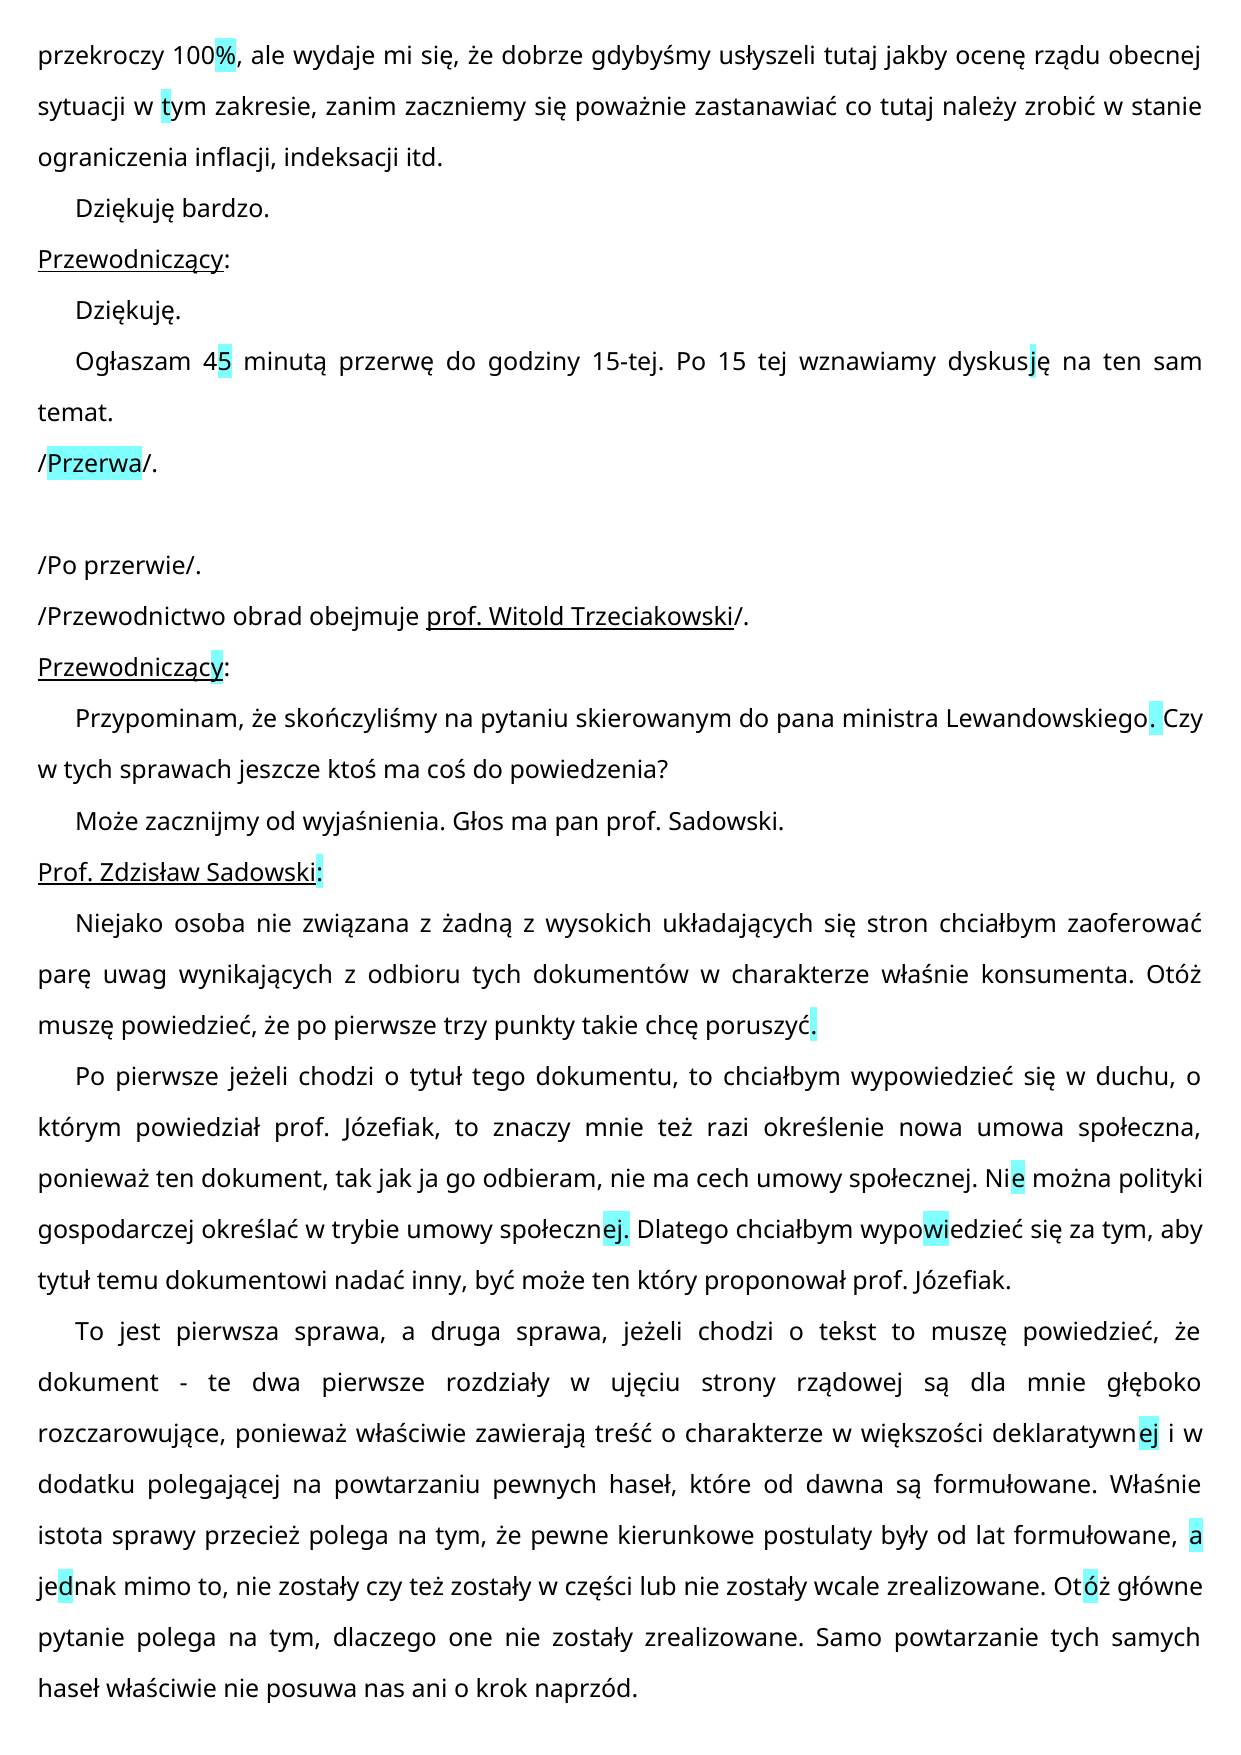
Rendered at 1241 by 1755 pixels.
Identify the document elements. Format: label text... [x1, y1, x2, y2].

text Przypominam, że skończyliśmy na pytaniu skierowanym do pana ministra Lewandowskiego. Czy w tych sprawach jeszcze ktoś ma coś do powiedzenia? [37, 701, 1203, 786]
text Ogłaszam 45 minutą przerwę do godziny 15-tej. Po 15 tej wznawiamy dyskusję na ten sam temat. [37, 344, 1203, 429]
text Dziękuję bardzo. [37, 191, 1203, 225]
text Prof. Zdzisław Sadowski: [37, 854, 1203, 888]
text /Przewodnictwo obrad obejmuje prof. Witold Trzeciakowski/. [37, 599, 1203, 633]
text Przewodniczący: [37, 242, 1203, 276]
text Może zacznijmy od wyjaśnienia. Głos ma pan prof. Sadowski. [37, 803, 1203, 837]
text Dziękuję. [37, 293, 1203, 327]
text To jest pierwsza sprawa, a druga sprawa, jeżeli chodzi o tekst to muszę powiedzieć, że dokument - te dwa pierwsze rozdziały w ujęciu strony rządowej są dla mnie głęboko rozczarowujące, ponieważ właściwie zawierają treść o charakterze w większości deklaratywnej i w dodatku polegającej na powtarzaniu pewnych haseł, które od dawna są formułowane. Właśnie istota sprawy przecież polega na tym, że pewne kierunkowe postulaty były od lat formułowane, a jednak mimo to, nie zostały czy też zostały w części lub nie zostały wcale zrealizowane. Otóż główne pytanie polega na tym, dlaczego one nie zostały zrealizowane. Samo powtarzanie tych samych haseł właściwie nie posuwa nas ani o krok naprzód. [37, 1313, 1203, 1705]
text przekroczy 100%, ale wydaje mi się, że dobrze gdybyśmy usłyszeli tutaj jakby ocenę rządu obecnej sytuacji w tym zakresie, zanim zaczniemy się poważnie zastanawiać co tutaj należy zrobić w stanie ograniczenia inflacji, indeksacji itd. [37, 37, 1203, 174]
text Po pierwsze jeżeli chodzi o tytuł tego dokumentu, to chciałbym wypowiedzieć się w duchu, o którym powiedział prof. Józefiak, to znaczy mnie też razi określenie nowa umowa społeczna, ponieważ ten dokument, tak jak ja go odbieram, nie ma cech umowy społecznej. Nie można polityki gospodarczej określać w trybie umowy społecznej. Dlatego chciałbym wypowiedzieć się za tym, aby tytuł temu dokumentowi nadać inny, być może ten który proponował prof. Józefiak. [37, 1058, 1203, 1297]
text /Przerwa/. [37, 446, 1203, 480]
text /Po przerwie/. [37, 548, 1203, 582]
text Przewodniczący: [37, 650, 1203, 684]
text Niejako osoba nie związana z żadną z wysokich układających się stron chciałbym zaoferować parę uwag wynikających z odbioru tych dokumentów w charakterze właśnie konsumenta. Otóż muszę powiedzieć, że po pierwsze trzy punkty takie chcę poruszyć. [37, 905, 1203, 1041]
